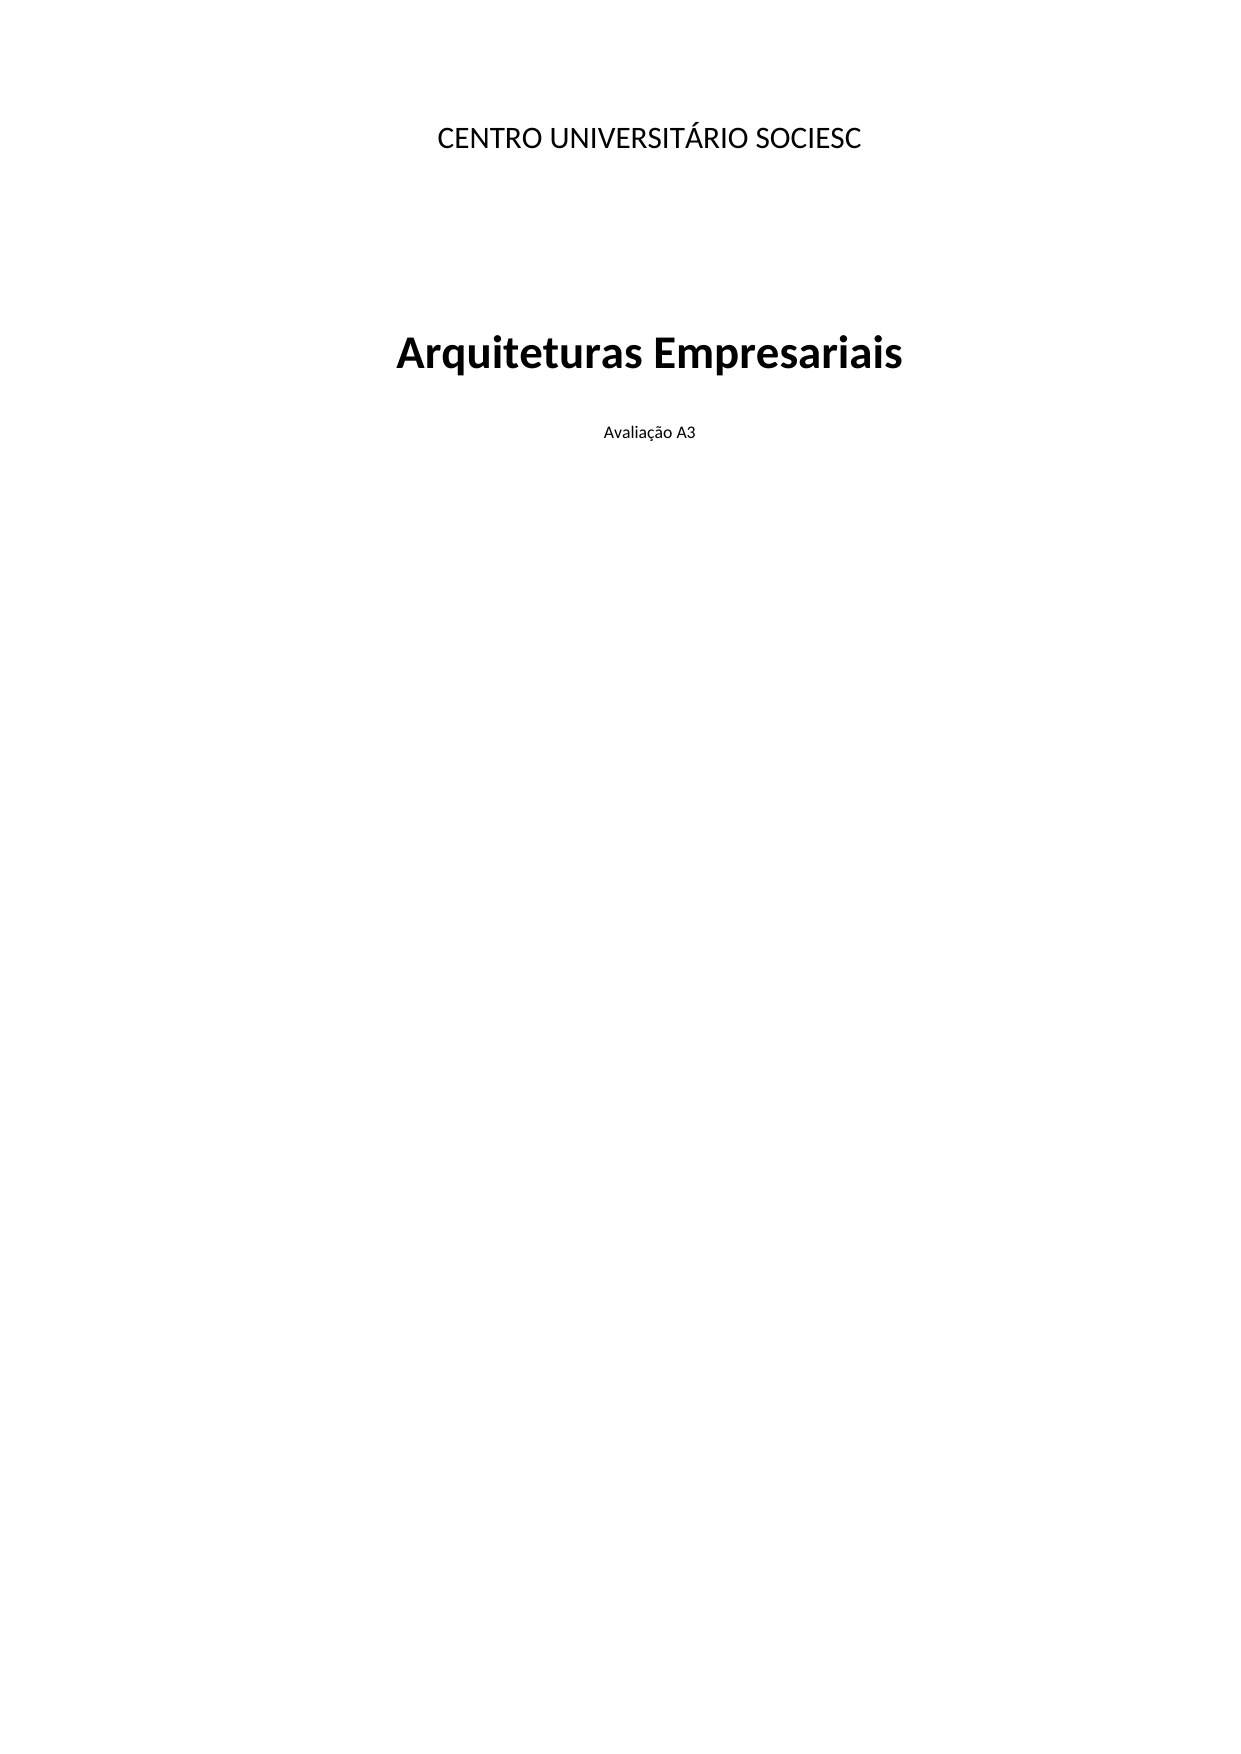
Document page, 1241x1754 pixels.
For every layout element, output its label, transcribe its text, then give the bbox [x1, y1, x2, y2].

text Arquiteturas Empresariais [118, 323, 1122, 380]
text CENTRO UNIVERSITÁRIO SOCIESC [118, 118, 1122, 156]
text Avaliação A3 [118, 421, 1122, 442]
